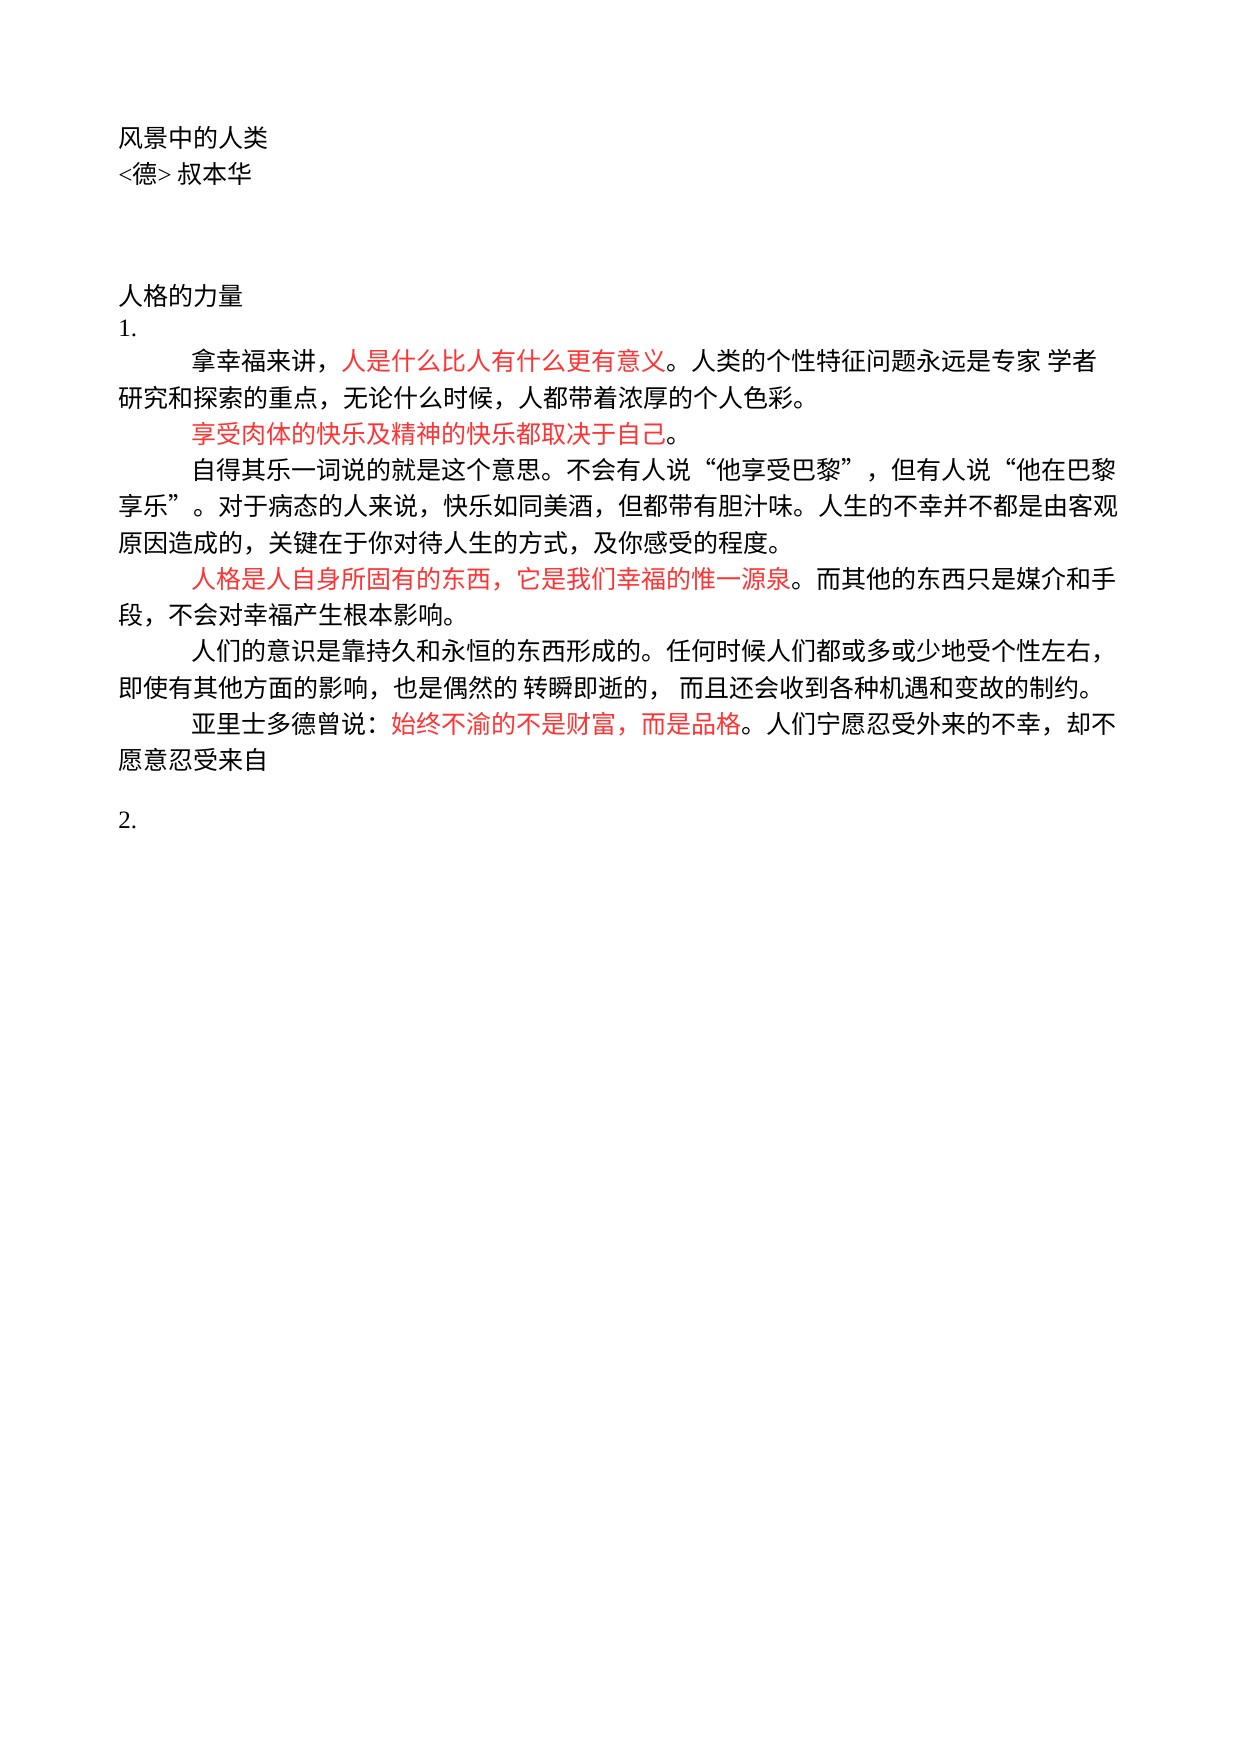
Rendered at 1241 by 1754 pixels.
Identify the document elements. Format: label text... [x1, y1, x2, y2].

text 风景中的人类 [118, 118, 1122, 154]
text 亚里士多德曾说：始终不渝的不是财富，而是品格。人们宁愿忍受外来的不幸，却不愿意忍受来自 [118, 704, 1122, 777]
text 享受肉体的快乐及精神的快乐都取决于自己。 [118, 414, 1122, 451]
text 拿幸福来讲，人是什么比人有什么更有意义。人类的个性特征问题永远是专家 学者研究和探索的重点，无论什么时候，人都带着浓厚的个人色彩。 [118, 342, 1122, 414]
text 人们的意识是靠持久和永恒的东西形成的。任何时候人们都或多或少地受个性左右，即使有其他方面的影响，也是偶然的 转瞬即逝的， 而且还会收到各种机遇和变故的制约。 [118, 632, 1122, 704]
text <德> 叔本华 [118, 154, 1122, 191]
text 1. [118, 313, 1122, 342]
text 自得其乐一词说的就是这个意思。不会有人说“他享受巴黎”，但有人说“他在巴黎享乐”。对于病态的人来说，快乐如同美酒，但都带有胆汁味。人生的不幸并不都是由客观原因造成的，关键在于你对待人生的方式，及你感受的程度。 [118, 451, 1122, 559]
text 人格的力量 [118, 277, 1122, 313]
text 人格是人自身所固有的东西，它是我们幸福的惟一源泉。而其他的东西只是媒介和手段，不会对幸福产生根本影响。 [118, 559, 1122, 632]
text 2. [118, 806, 1122, 834]
